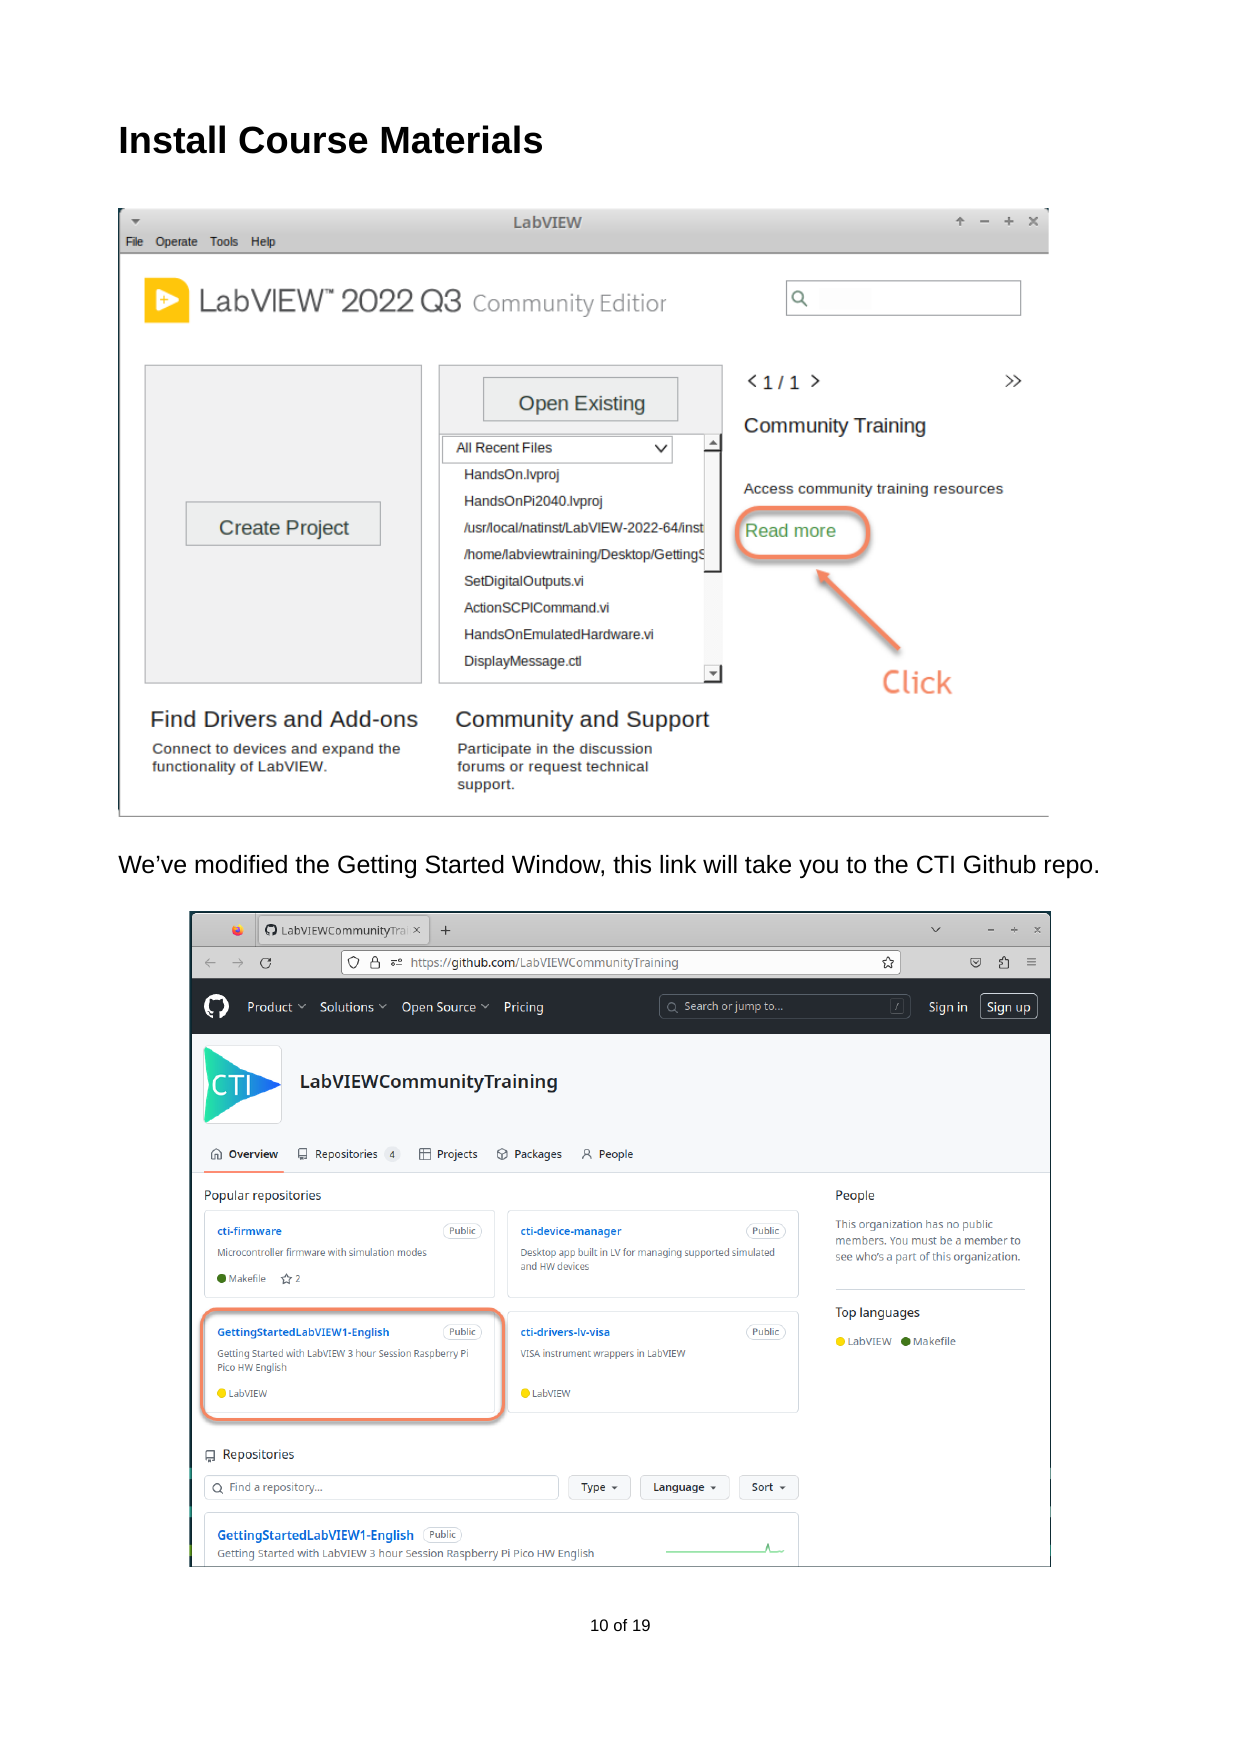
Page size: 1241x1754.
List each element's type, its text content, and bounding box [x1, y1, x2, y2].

text We’ve modified the Getting Started Window, this link will take you to the CTI Github repo. [118, 850, 1122, 878]
subtitle Install Course Materials [118, 118, 1122, 162]
picture [118, 208, 1049, 817]
picture [189, 911, 1051, 1567]
